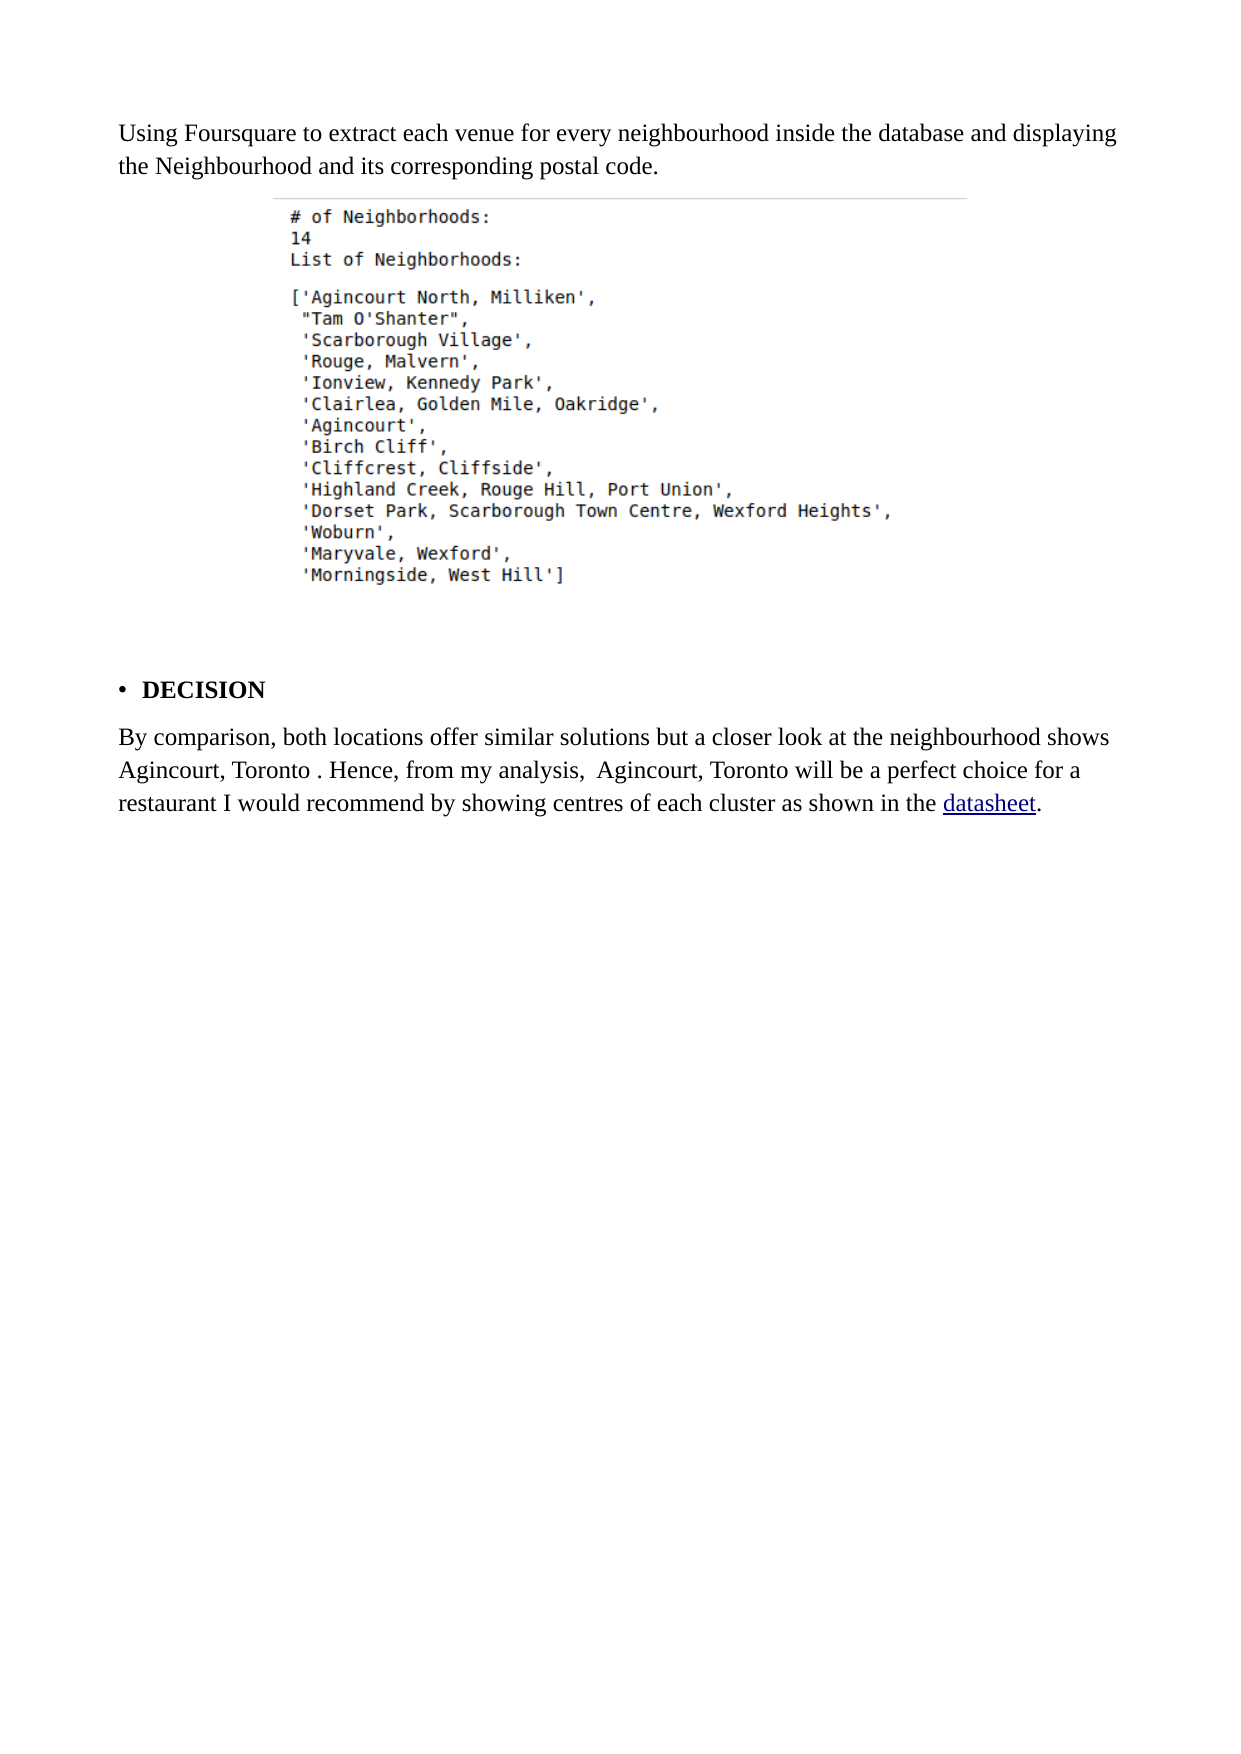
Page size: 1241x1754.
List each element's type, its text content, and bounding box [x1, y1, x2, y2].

text Using Foursquare to extract each venue for every neighbourhood inside the database and displaying the Neighbourhood and its corresponding postal code. [118, 118, 1122, 180]
picture [272, 198, 968, 605]
text By comparison, both locations offer similar solutions but a closer look at the neighbourhood shows Agincourt, Toronto . Hence, from my analysis, Agincourt, Toronto will be a perfect choice for a restaurant I would recommend by showing centres of each cluster as shown in the datasheet. [118, 722, 1122, 817]
list DECISION [118, 675, 1122, 703]
